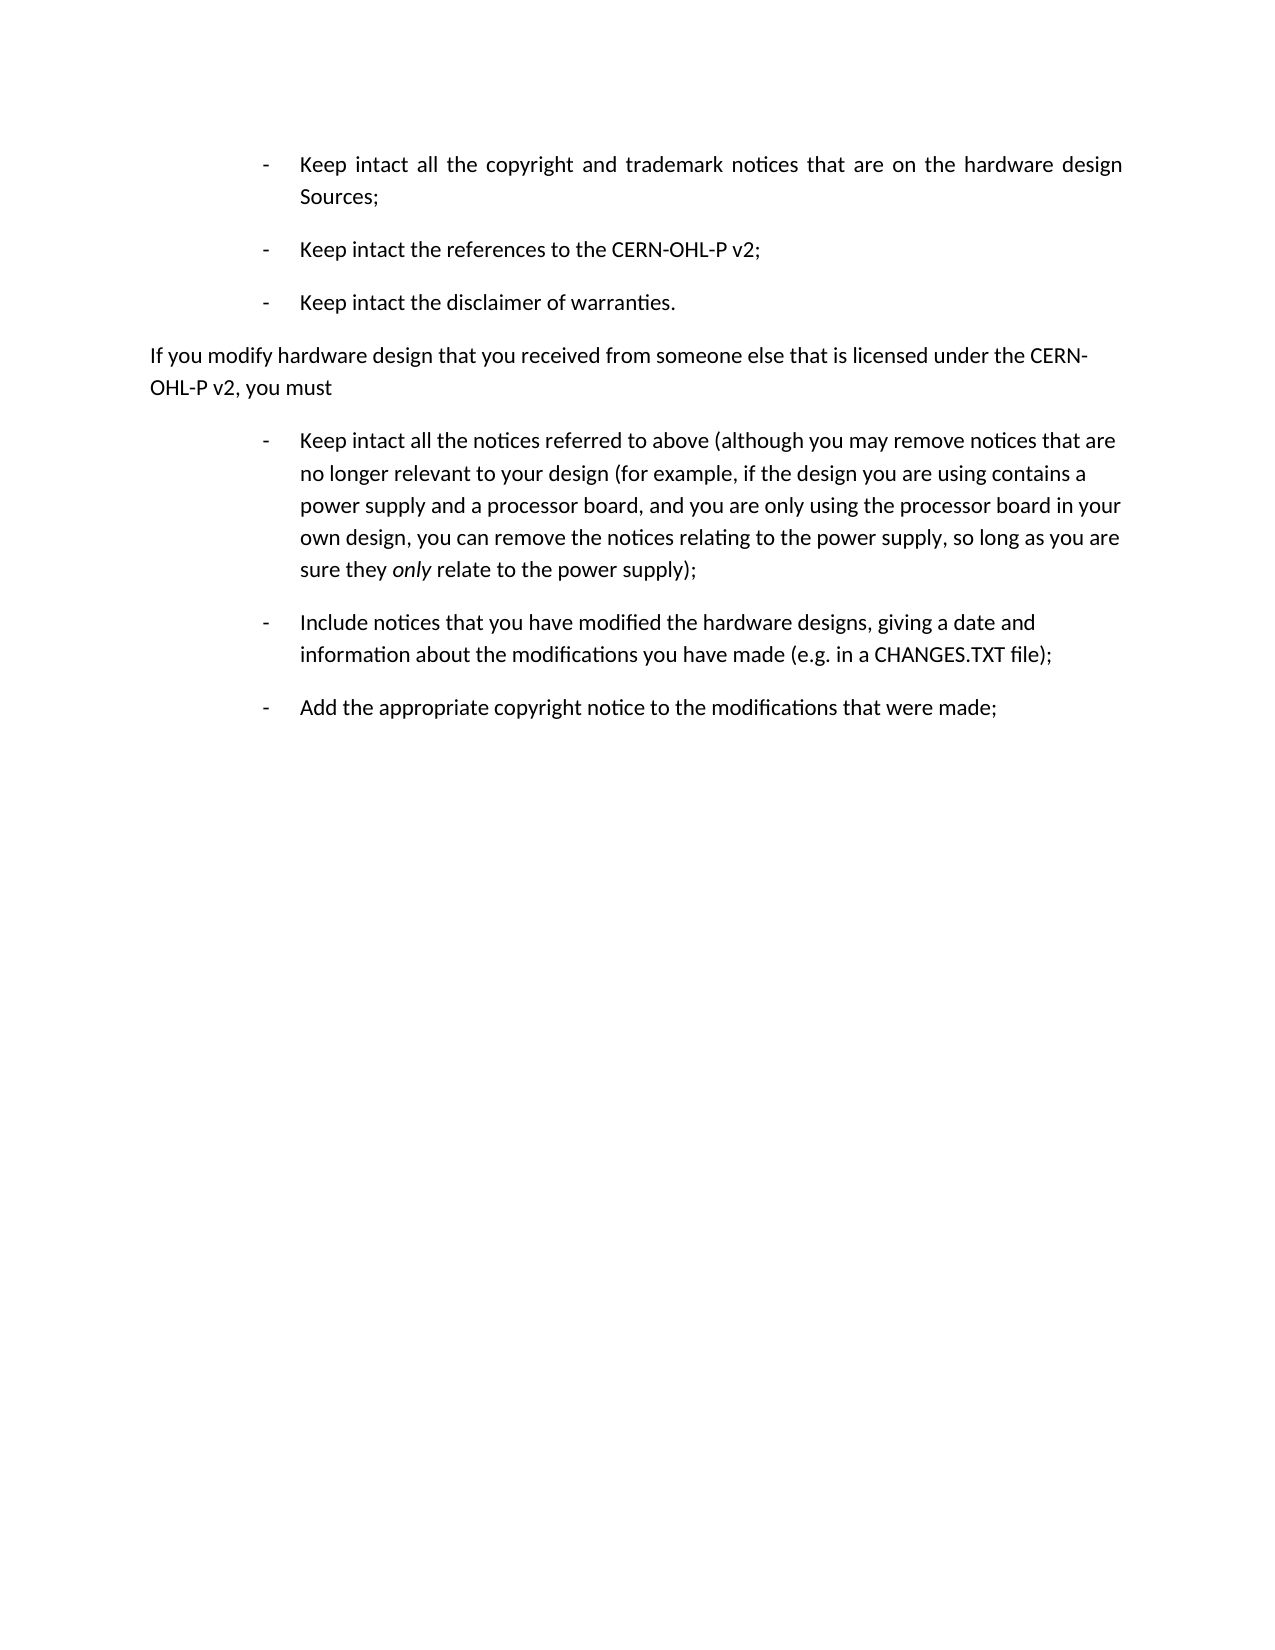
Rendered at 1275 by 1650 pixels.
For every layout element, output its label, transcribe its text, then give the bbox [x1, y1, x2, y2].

text If you modify hardware design that you received from someone else that is licensed under the CERN-OHL-P v2, you must [150, 341, 1125, 401]
list Include notices that you have modified the hardware designs, giving a date and information about the modifications you have made (e.g. in a CHANGES.TXT file); [262, 608, 1125, 668]
list Keep intact the disclaimer of warranties. [262, 288, 1125, 316]
list Keep intact all the copyright and trademark notices that are on the hardware design Sources; [262, 150, 1125, 210]
list Keep intact all the notices referred to above (although you may remove notices that are no longer relevant to your design (for example, if the design you are using contains a power supply and a processor board, and you are only using the processor board in your own design, you can remove the notices relating to the power supply, so long as you are sure they only relate to the power supply); [262, 426, 1125, 583]
list Keep intact the references to the CERN-OHL-P v2; [262, 235, 1125, 263]
list Add the appropriate copyright notice to the modifications that were made; [262, 693, 1125, 721]
